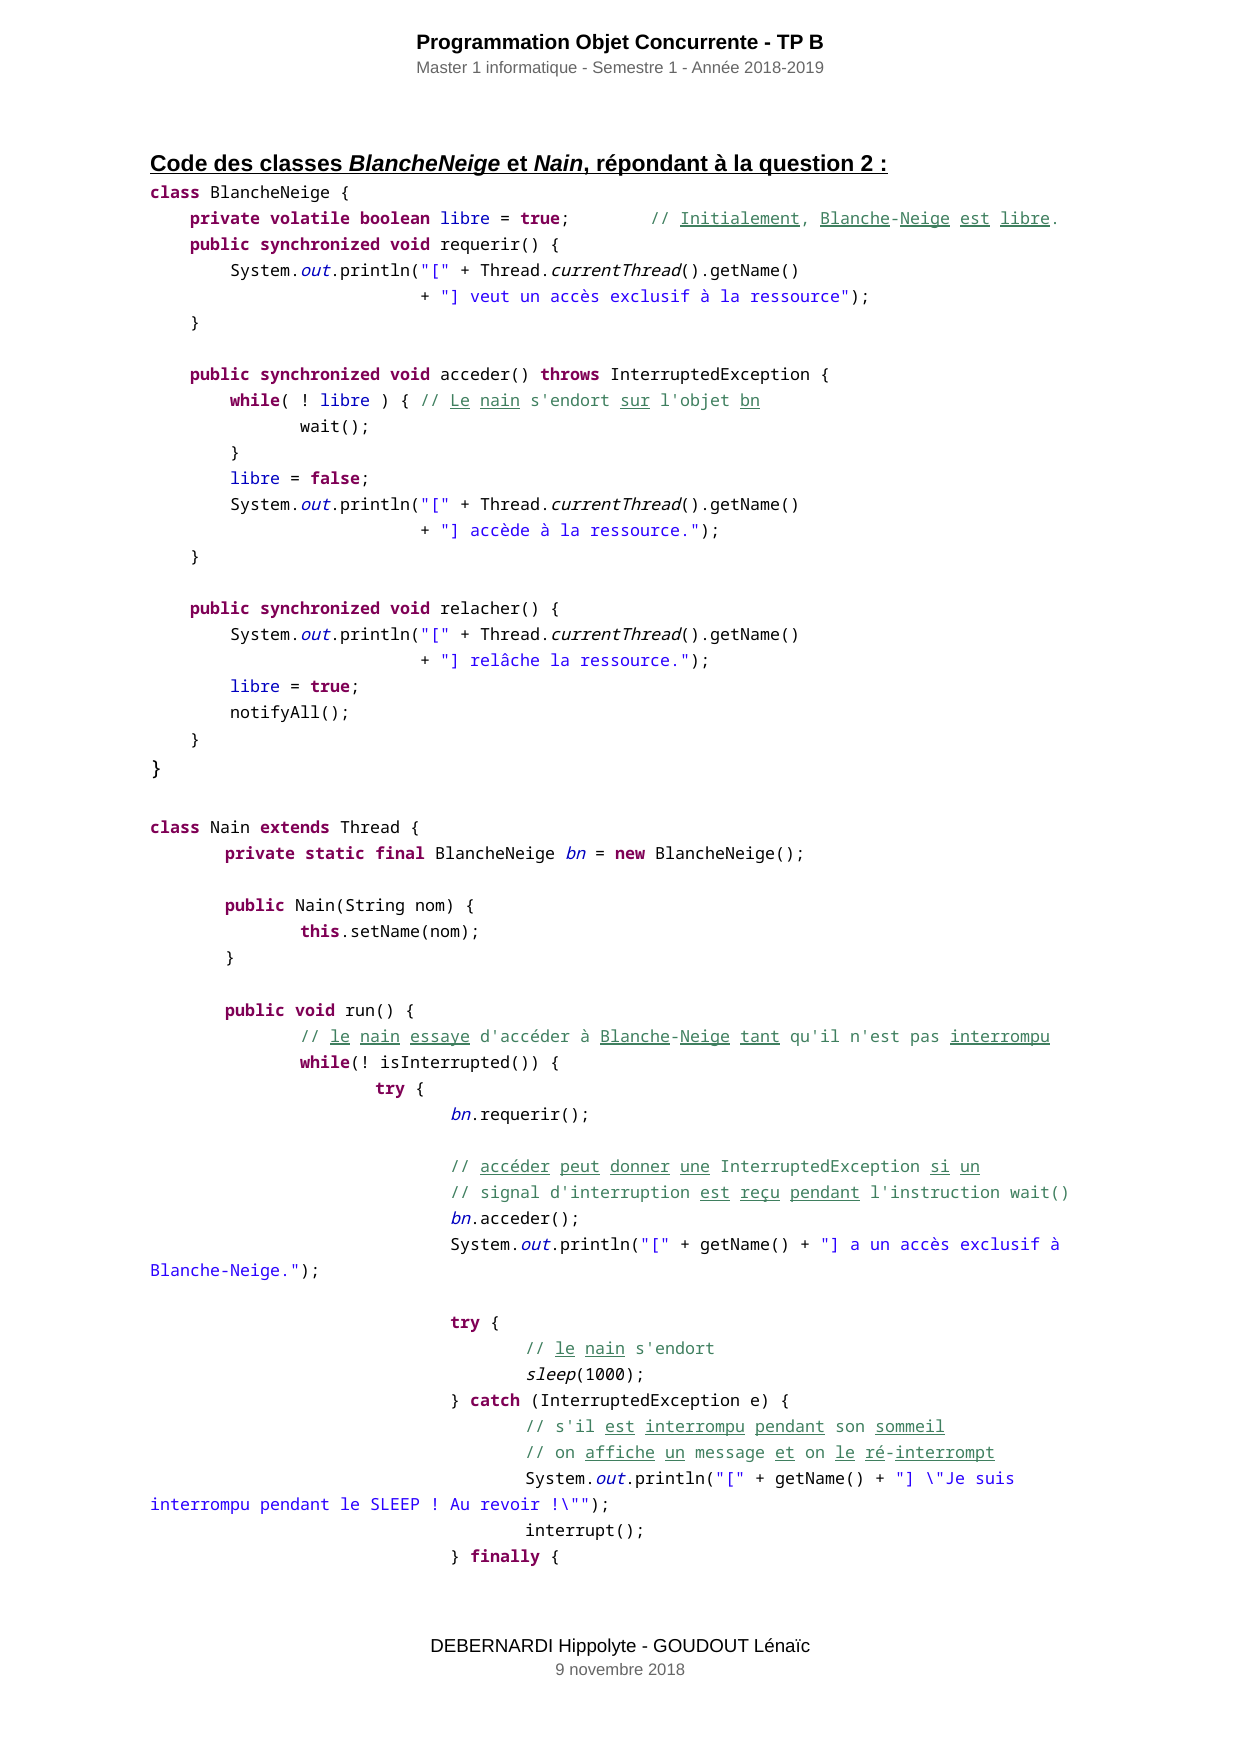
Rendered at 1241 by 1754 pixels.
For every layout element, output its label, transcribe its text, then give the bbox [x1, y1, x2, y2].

text wait(); [150, 414, 1090, 437]
text public void run() { [150, 998, 1090, 1021]
text this.setName(nom); [150, 920, 1090, 943]
text } finally { [150, 1545, 1090, 1568]
text libre = true; [150, 675, 1090, 698]
text class BlancheNeige { [150, 180, 1090, 203]
text public synchronized void requerir() { [150, 232, 1090, 255]
text class Nain extends Thread { [150, 816, 1090, 839]
text Code des classes BlancheNeige et Nain, répondant à la question 2 : [150, 150, 1090, 176]
text } [150, 545, 1090, 567]
text System.out.println("[" + getName() + "] a un accès exclusif à Blanche-Neige."); [150, 1233, 1090, 1281]
text sleep(1000); [150, 1363, 1090, 1386]
text // accéder peut donner une InterruptedException si un [150, 1154, 1090, 1177]
text } [150, 753, 1090, 782]
text + "] relâche la ressource."); [150, 649, 1090, 672]
text while( ! libre ) { // Le nain s'endort sur l'objet bn [150, 388, 1090, 411]
text bn.acceder(); [150, 1207, 1090, 1229]
text } [150, 310, 1090, 333]
text interrupt(); [150, 1519, 1090, 1542]
text libre = false; [150, 467, 1090, 489]
text try { [150, 1311, 1090, 1333]
text + "] accède à la ressource."); [150, 519, 1090, 541]
text // le nain essaye d'accéder à Blanche-Neige tant qu'il n'est pas interrompu [150, 1024, 1090, 1047]
text } [150, 441, 1090, 463]
text private static final BlancheNeige bn = new BlancheNeige(); [150, 842, 1090, 865]
text public synchronized void acceder() throws InterruptedException { [150, 362, 1090, 385]
text + "] veut un accès exclusif à la ressource"); [150, 284, 1090, 307]
text bn.requerir(); [150, 1102, 1090, 1125]
text System.out.println("[" + Thread.currentThread().getName() [150, 493, 1090, 515]
text // signal d'interruption est reçu pendant l'instruction wait() [150, 1181, 1090, 1203]
text notifyAll(); [150, 701, 1090, 724]
text while(! isInterrupted()) { [150, 1050, 1090, 1073]
text System.out.println("[" + Thread.currentThread().getName() [150, 258, 1090, 281]
text System.out.println("[" + Thread.currentThread().getName() [150, 623, 1090, 646]
text // s'il est interrompu pendant son sommeil [150, 1415, 1090, 1438]
text } [150, 946, 1090, 969]
text private volatile boolean libre = true; // Initialement, Blanche-Neige est libre. [150, 206, 1090, 229]
text // le nain s'endort [150, 1337, 1090, 1359]
text public Nain(String nom) { [150, 894, 1090, 917]
text System.out.println("[" + getName() + "] \"Je suis interrompu pendant le SLEEP ! Au revoir !\""); [150, 1467, 1090, 1516]
text try { [150, 1076, 1090, 1099]
text } catch (InterruptedException e) { [150, 1389, 1090, 1412]
text // on affiche un message et on le ré-interrompt [150, 1441, 1090, 1464]
text public synchronized void relacher() { [150, 597, 1090, 619]
text } [150, 727, 1090, 750]
